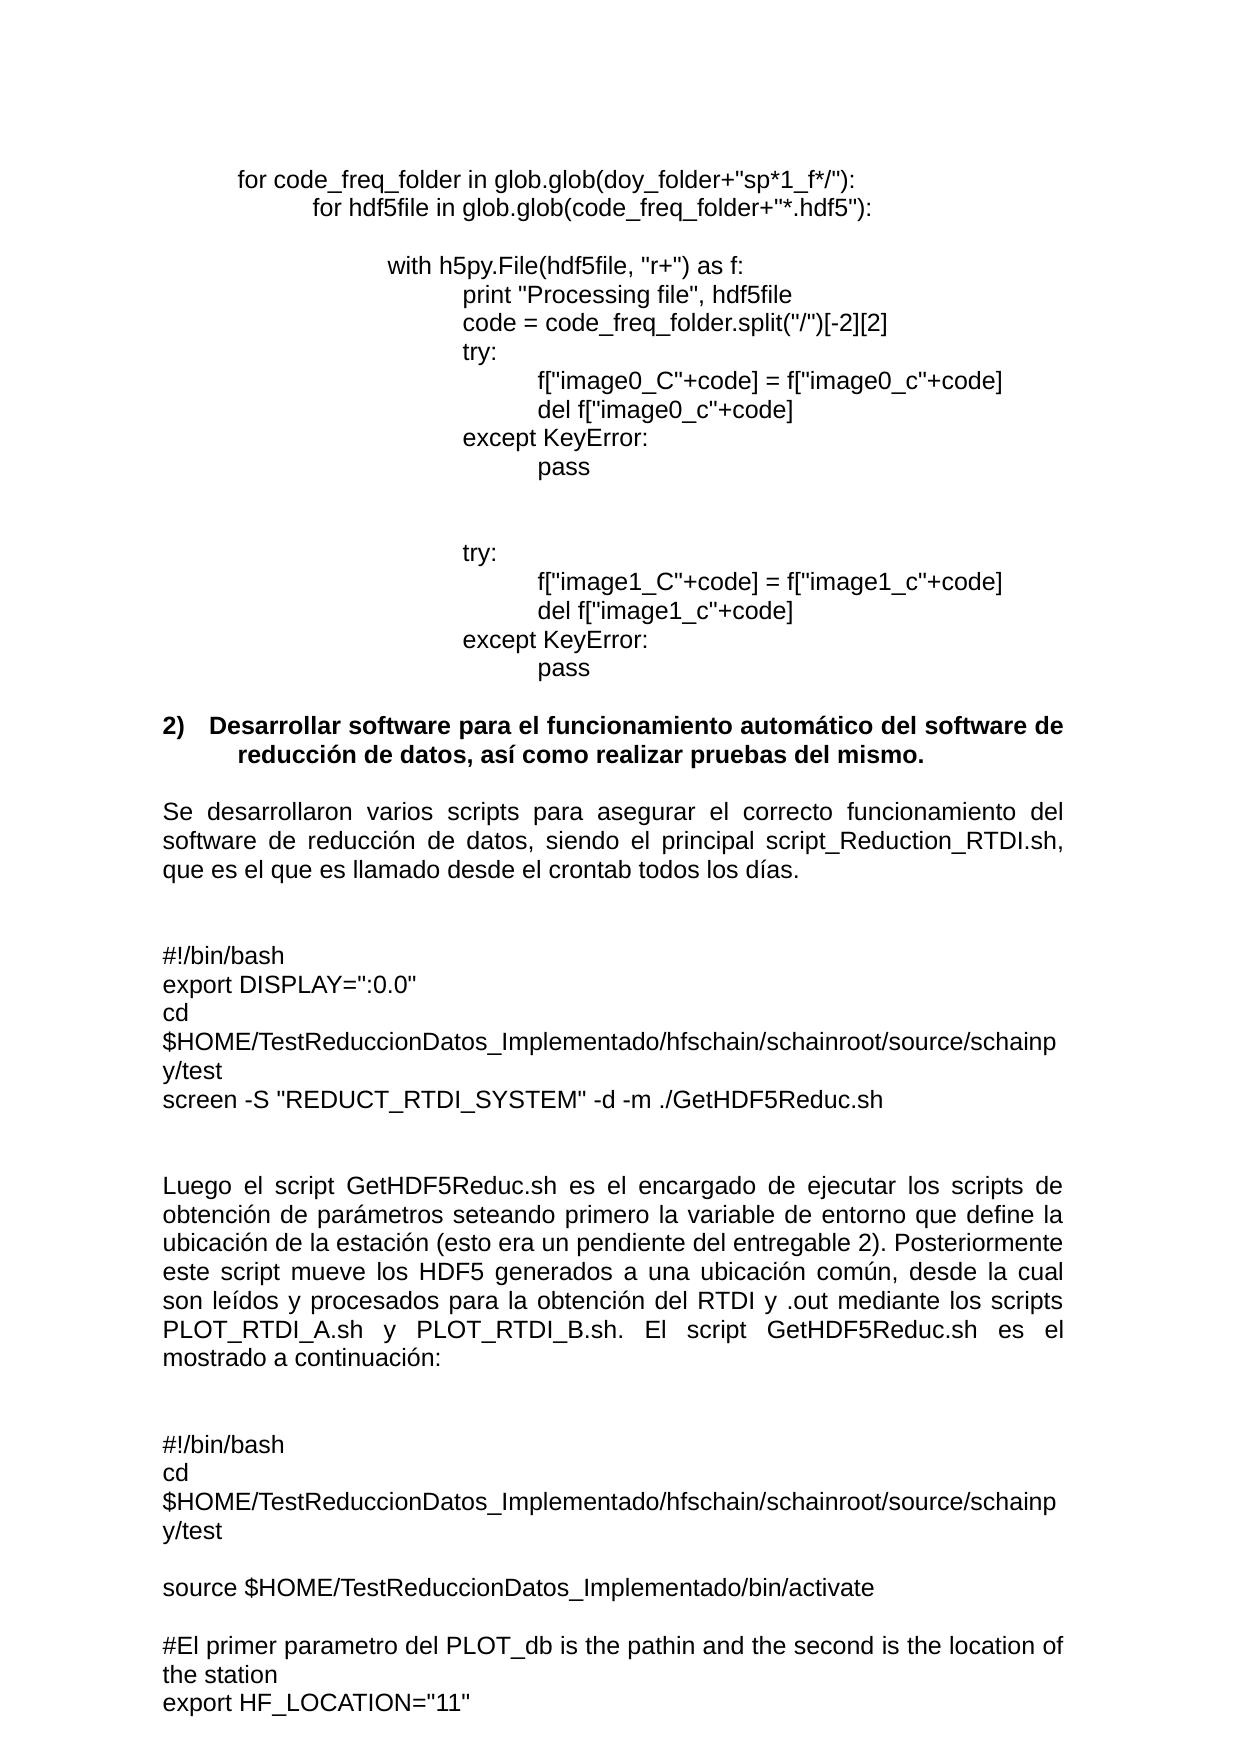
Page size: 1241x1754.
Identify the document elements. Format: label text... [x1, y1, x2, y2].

text try: [162, 538, 1065, 567]
text except KeyError: [162, 624, 1065, 653]
text del f["image1_c"+code] [162, 596, 1065, 624]
text Se desarrollaron varios scripts para asegurar el correcto funcionamiento del software de reducción de datos, siendo el principal script_Reduction_RTDI.sh, que es el que es llamado desde el crontab todos los días. [162, 797, 1065, 883]
text del f["image0_c"+code] [162, 394, 1065, 423]
text f["image0_C"+code] = f["image0_c"+code] [162, 366, 1065, 394]
text source $HOME/TestReduccionDatos_Implementado/bin/activate [162, 1573, 1065, 1602]
text with h5py.File(hdf5file, "r+") as f: [162, 251, 1065, 279]
text export HF_LOCATION="11" [162, 1688, 1065, 1717]
text for hdf5file in glob.glob(code_freq_folder+"*.hdf5"): [162, 193, 1065, 222]
text cd $HOME/TestReduccionDatos_Implementado/hfschain/schainroot/source/schainpy/test [162, 998, 1065, 1084]
text print "Processing file", hdf5file [162, 279, 1065, 308]
text pass [162, 653, 1065, 682]
text cd $HOME/TestReduccionDatos_Implementado/hfschain/schainroot/source/schainpy/test [162, 1458, 1065, 1544]
text f["image1_C"+code] = f["image1_c"+code] [162, 567, 1065, 596]
list Desarrollar software para el funcionamiento automático del software de reducción de datos, así como realizar pruebas del mismo. [162, 711, 1065, 768]
text #!/bin/bash [162, 1429, 1065, 1458]
text Luego el script GetHDF5Reduc.sh es el encargado de ejecutar los scripts de obtención de parámetros seteando primero la variable de entorno que define la ubicación de la estación (esto era un pendiente del entregable 2). Posteriormente este script mueve los HDF5 generados a una ubicación común, desde la cual son leídos y procesados para la obtención del RTDI y .out mediante los scripts PLOT_RTDI_A.sh y PLOT_RTDI_B.sh. El script GetHDF5Reduc.sh es el mostrado a continuación: [162, 1171, 1065, 1372]
text code = code_freq_folder.split("/")[-2][2] [162, 308, 1065, 337]
text export DISPLAY=":0.0" [162, 969, 1065, 998]
text #El primer parametro del PLOT_db is the pathin and the second is the location of the station [162, 1631, 1065, 1688]
text screen -S "REDUCT_RTDI_SYSTEM" -d -m ./GetHDF5Reduc.sh [162, 1084, 1065, 1113]
text pass [162, 452, 1065, 481]
text except KeyError: [162, 423, 1065, 452]
text #!/bin/bash [162, 941, 1065, 969]
text for code_freq_folder in glob.glob(doy_folder+"sp*1_f*/"): [162, 164, 1065, 193]
text try: [162, 337, 1065, 366]
